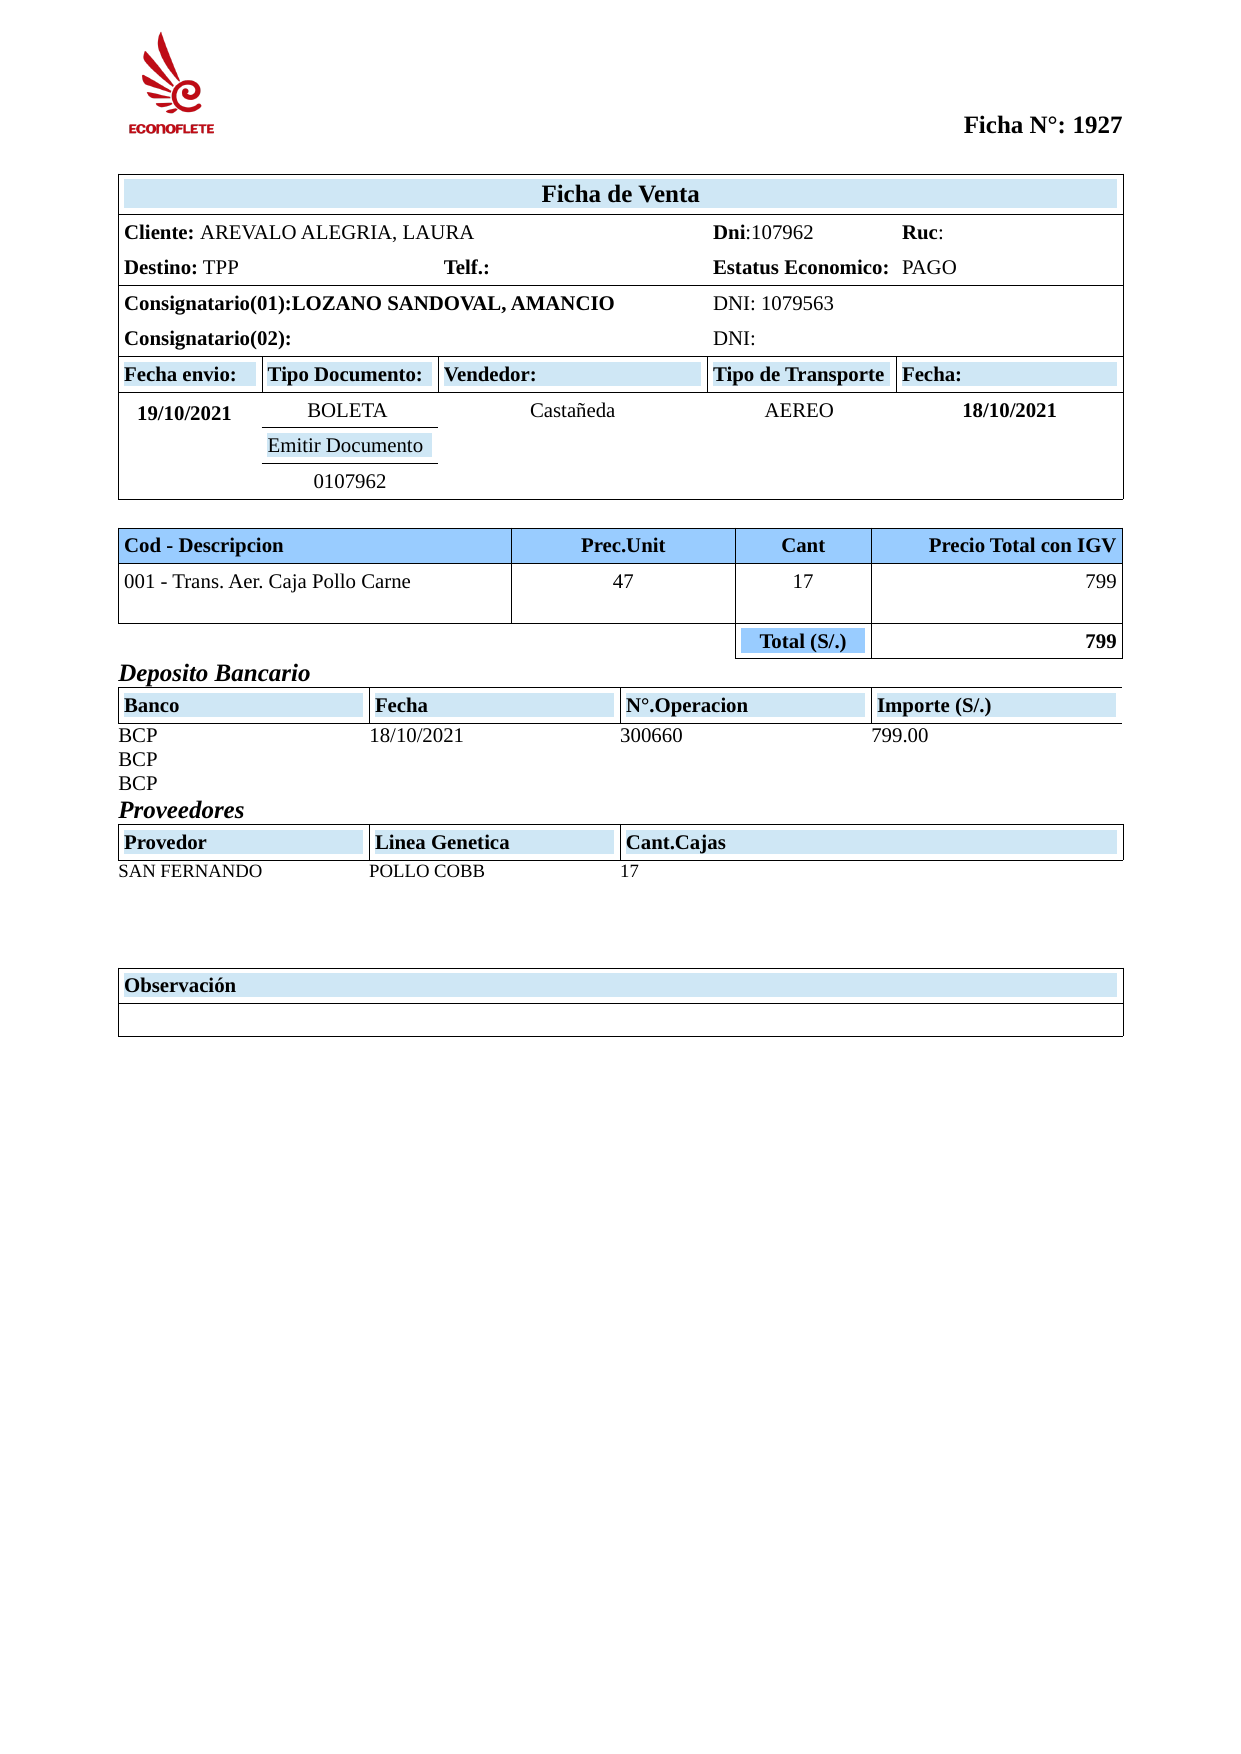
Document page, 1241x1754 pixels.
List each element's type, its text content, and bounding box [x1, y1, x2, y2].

table_cell 17 [736, 564, 871, 623]
table_cell Estatus Economico: [707, 249, 896, 285]
table_cell Fecha envio: [119, 357, 262, 392]
table_cell SAN FERNANDO [118, 861, 369, 881]
table_cell POLLO COBB [369, 861, 620, 881]
table_cell AEREO [707, 393, 896, 498]
table_header Provedor [119, 825, 369, 859]
table_cell 19/10/2021 [119, 393, 262, 498]
table_cell [119, 1004, 1123, 1036]
table_header Linea Genetica [370, 825, 620, 859]
table_header Cant [736, 529, 871, 563]
table_cell Telf.: [438, 249, 707, 285]
table_header Banco [119, 688, 369, 723]
table_cell Ruc: [896, 215, 1123, 249]
table_cell 47 [512, 564, 735, 623]
table_header Prec.Unit [512, 529, 735, 563]
table_header Cod - Descripcion [119, 529, 511, 563]
table_cell 799 [872, 564, 1122, 623]
table_cell 18/10/2021 [896, 393, 1123, 498]
table_header Precio Total con IGV [872, 529, 1122, 563]
table_cell DNI: [707, 321, 1123, 356]
table_cell [620, 924, 1123, 946]
table_header Observación [119, 969, 1123, 1003]
table_cell Consignatario(02): [119, 321, 707, 356]
table_cell 0107962 [262, 464, 438, 498]
table_cell [871, 771, 1122, 795]
table_cell Destino: TPP [119, 249, 438, 285]
table_cell [369, 903, 620, 924]
table_cell BCP [118, 771, 369, 795]
table_cell [369, 771, 620, 795]
table_cell [871, 747, 1122, 771]
table_cell BOLETA [262, 393, 438, 427]
table_cell [511, 624, 735, 658]
table_cell [620, 946, 1123, 967]
table_cell Dni:107962 [707, 215, 896, 249]
table_cell PAGO [896, 249, 1123, 285]
table_header Ficha de Venta [119, 175, 1123, 214]
table_cell Tipo Documento: [263, 357, 438, 392]
table_cell Total (S/.) [736, 624, 871, 658]
table_cell Cliente: AREVALO ALEGRIA, LAURA [119, 215, 707, 249]
table_header N°.Operacion [621, 688, 871, 723]
table_header Importe (S/.) [872, 688, 1122, 723]
text Deposito Bancario [118, 658, 1122, 687]
table_cell [118, 903, 369, 924]
table_cell [118, 624, 511, 658]
table_header Cant.Cajas [621, 825, 1123, 859]
table_cell Emitir Documento [262, 428, 438, 463]
table_cell BCP [118, 747, 369, 771]
table_cell [620, 881, 1123, 903]
table_cell 001 - Trans. Aer. Caja Pollo Carne [119, 564, 511, 623]
table_cell [369, 747, 620, 771]
table_cell [620, 747, 871, 771]
text Proveedores [118, 795, 1122, 824]
table_cell Tipo de Transporte [708, 357, 896, 392]
table_cell [369, 881, 620, 903]
table_cell [118, 881, 369, 903]
table_cell Vendedor: [439, 357, 707, 392]
table_cell [620, 771, 871, 795]
table_header Fecha [370, 688, 620, 723]
table_cell DNI: 1079563 [707, 286, 1123, 321]
table_cell 799.00 [871, 724, 1122, 747]
table_cell Fecha: [897, 357, 1123, 392]
table_cell 18/10/2021 [369, 724, 620, 747]
table_cell [620, 903, 1123, 924]
table_cell [118, 924, 369, 946]
table_cell BCP [118, 724, 369, 747]
table_cell [369, 946, 620, 967]
picture [118, 31, 225, 134]
table_cell [369, 924, 620, 946]
table_cell 17 [620, 861, 1123, 881]
table_cell [118, 946, 369, 967]
table_cell 799 [872, 624, 1122, 658]
table_cell 300660 [620, 724, 871, 747]
table_cell Castañeda [438, 393, 707, 498]
table_cell Consignatario(01):LOZANO SANDOVAL, AMANCIO [119, 286, 707, 321]
